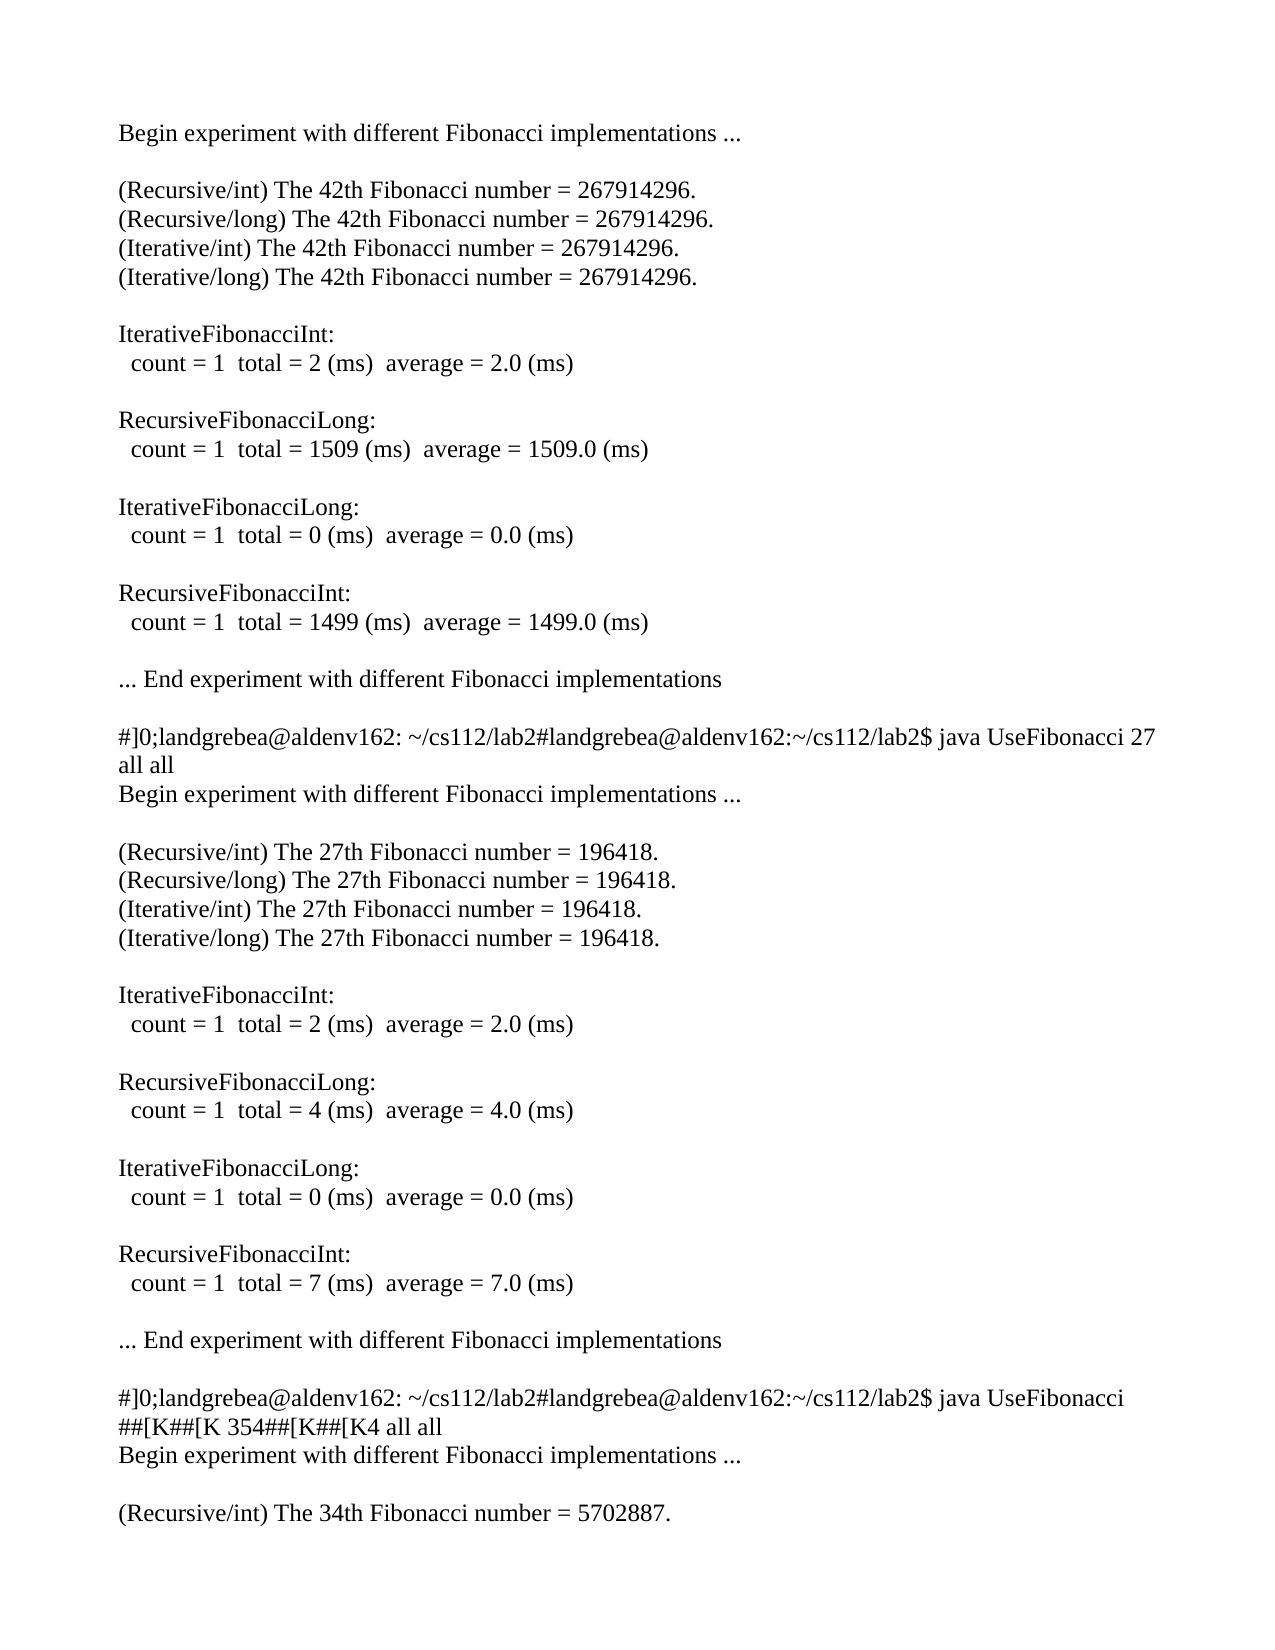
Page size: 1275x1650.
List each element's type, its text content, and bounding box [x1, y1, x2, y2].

text (Iterative/int) The 27th Fibonacci number = 196418. [118, 894, 1157, 923]
text count = 1 total = 1509 (ms) average = 1509.0 (ms) [118, 434, 1157, 463]
text RecursiveFibonacciInt: [118, 578, 1157, 607]
text (Iterative/long) The 42th Fibonacci number = 267914296. [118, 262, 1157, 291]
text #]0;landgrebea@aldenv162: ~/cs112/lab2#landgrebea@aldenv162:~/cs112/lab2$ java UseFibonacci 27 all all [118, 722, 1157, 779]
text (Recursive/long) The 27th Fibonacci number = 196418. [118, 866, 1157, 894]
text (Recursive/int) The 34th Fibonacci number = 5702887. [118, 1498, 1157, 1527]
text RecursiveFibonacciInt: [118, 1239, 1157, 1268]
text (Recursive/long) The 42th Fibonacci number = 267914296. [118, 204, 1157, 233]
text count = 1 total = 1499 (ms) average = 1499.0 (ms) [118, 607, 1157, 636]
text count = 1 total = 0 (ms) average = 0.0 (ms) [118, 1182, 1157, 1211]
text IterativeFibonacciLong: [118, 1153, 1157, 1182]
text count = 1 total = 7 (ms) average = 7.0 (ms) [118, 1268, 1157, 1297]
text IterativeFibonacciInt: [118, 319, 1157, 348]
text (Iterative/long) The 27th Fibonacci number = 196418. [118, 923, 1157, 952]
text count = 1 total = 4 (ms) average = 4.0 (ms) [118, 1096, 1157, 1124]
text (Recursive/int) The 42th Fibonacci number = 267914296. [118, 176, 1157, 204]
text RecursiveFibonacciLong: [118, 406, 1157, 434]
text Begin experiment with different Fibonacci implementations ... [118, 1441, 1157, 1469]
text count = 1 total = 2 (ms) average = 2.0 (ms) [118, 1009, 1157, 1038]
text (Iterative/int) The 42th Fibonacci number = 267914296. [118, 233, 1157, 262]
text count = 1 total = 2 (ms) average = 2.0 (ms) [118, 348, 1157, 377]
text count = 1 total = 0 (ms) average = 0.0 (ms) [118, 521, 1157, 549]
text Begin experiment with different Fibonacci implementations ... [118, 118, 1157, 147]
text IterativeFibonacciInt: [118, 981, 1157, 1009]
text ... End experiment with different Fibonacci implementations [118, 664, 1157, 693]
text #]0;landgrebea@aldenv162: ~/cs112/lab2#landgrebea@aldenv162:~/cs112/lab2$ java UseFibonacci ##[K##[K 354##[K##[K4 all all [118, 1383, 1157, 1441]
text IterativeFibonacciLong: [118, 492, 1157, 521]
text ... End experiment with different Fibonacci implementations [118, 1326, 1157, 1354]
text RecursiveFibonacciLong: [118, 1067, 1157, 1096]
text (Recursive/int) The 27th Fibonacci number = 196418. [118, 837, 1157, 866]
text Begin experiment with different Fibonacci implementations ... [118, 779, 1157, 808]
